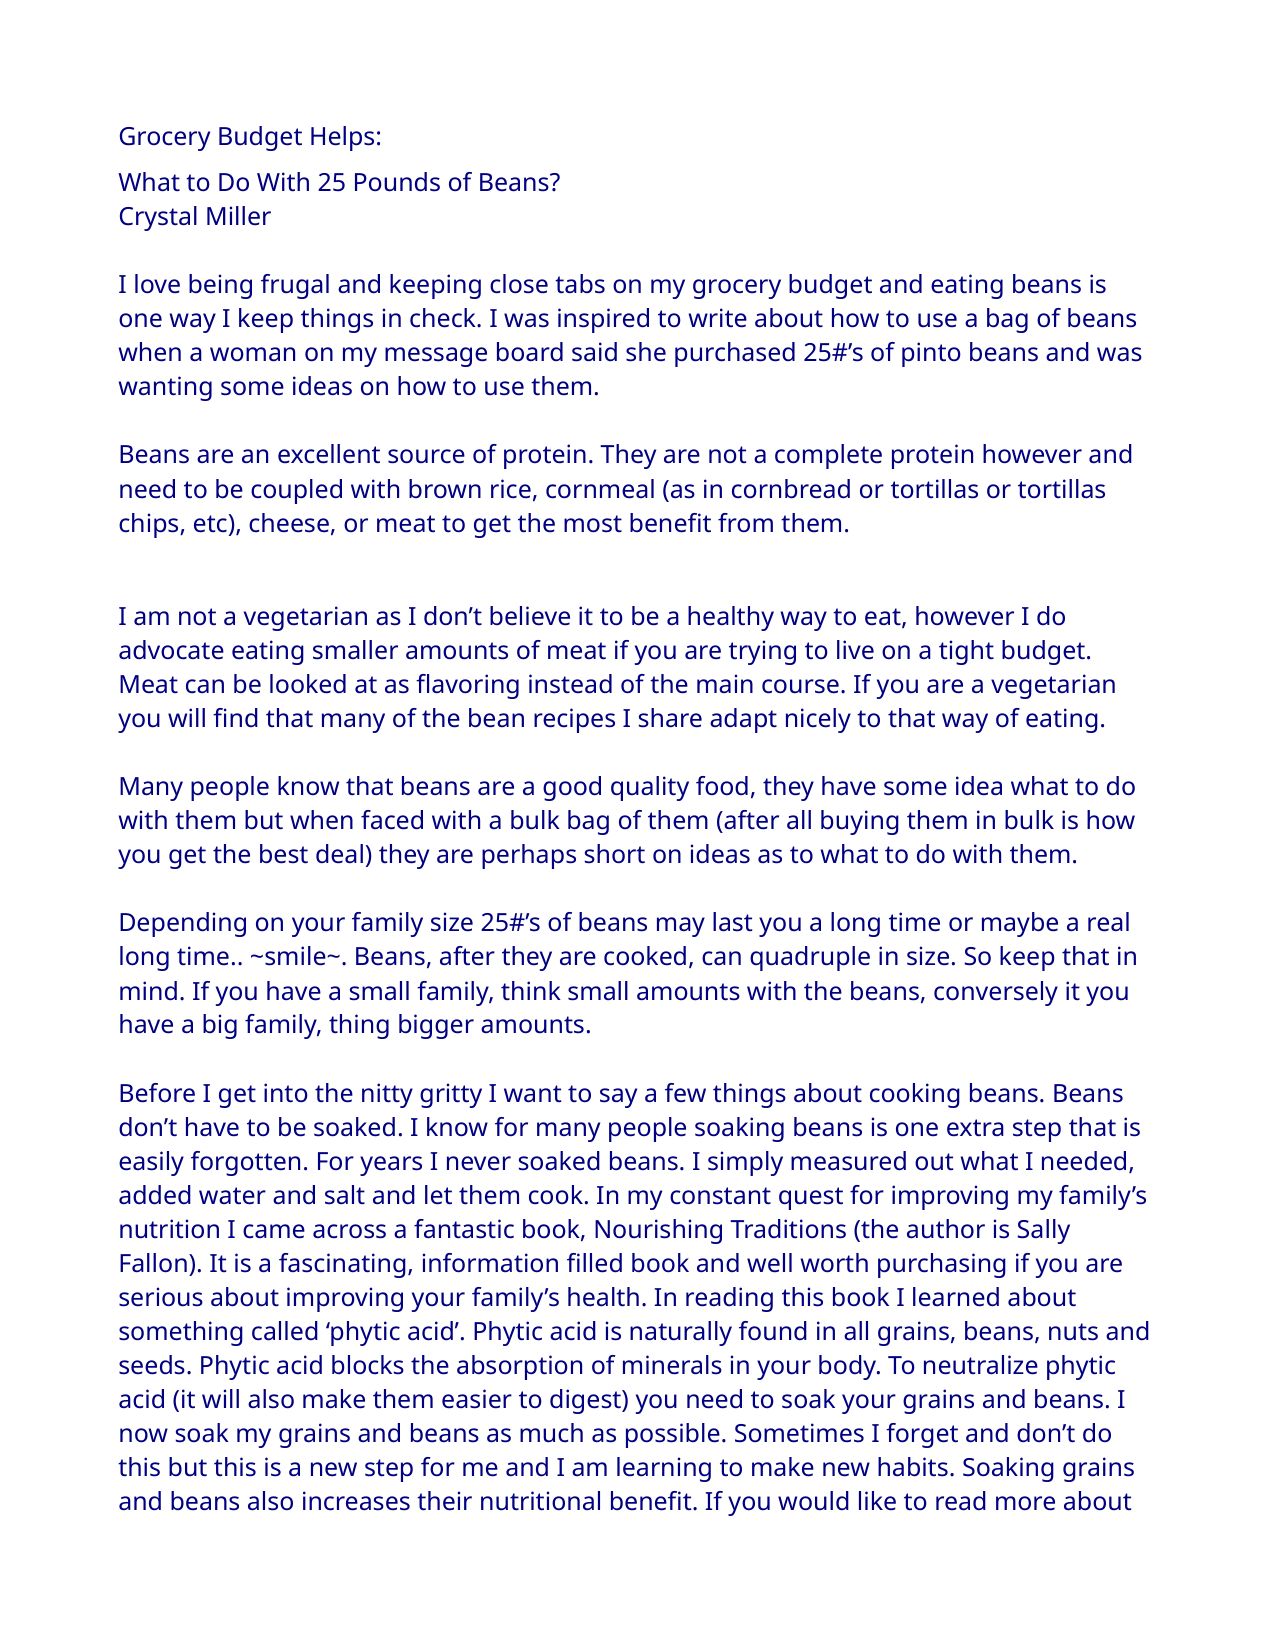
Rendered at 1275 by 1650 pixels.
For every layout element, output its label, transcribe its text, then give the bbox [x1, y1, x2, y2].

text I am not a vegetarian as I don’t believe it to be a healthy way to eat, however I do advocate eating smaller amounts of meat if you are trying to live on a tight budget. Meat can be looked at as flavoring instead of the main course. If you are a vegetarian you will find that many of the bean recipes I share adapt nicely to that way of eating. Many people know that beans are a good quality food, they have some idea what to do with them but when faced with a bulk bag of them (after all buying them in bulk is how you get the best deal) they are perhaps short on ideas as to what to do with them. Depending on your family size 25#’s of beans may last you a long time or maybe a real long time.. ~smile~. Beans, after they are cooked, can quadruple in size. So keep that in mind. If you have a small family, think small amounts with the beans, conversely it you have a big family, thing bigger amounts. Before I get into the nitty gritty I want to say a few things about cooking beans. Beans don’t have to be soaked. I know for many people soaking beans is one extra step that is easily forgotten. For years I never soaked beans. I simply measured out what I needed, added water and salt and let them cook. In my constant quest for improving my family’s nutrition I came across a fantastic book, Nourishing Traditions (the author is Sally Fallon). It is a fascinating, information filled book and well worth purchasing if you are serious about improving your family’s health. In reading this book I learned about something called ‘phytic acid’. Phytic acid is naturally found in all grains, beans, nuts and seeds. Phytic acid blocks the absorption of minerals in your body. To neutralize phytic acid (it will also make them easier to digest) you need to soak your grains and beans. I now soak my grains and beans as much as possible. Sometimes I forget and don’t do this but this is a new step for me and I am learning to make new habits. Soaking grains and beans also increases their nutritional benefit. If you would like to read more about [118, 598, 1157, 1518]
text What to Do With 25 Pounds of Beans? Crystal Miller I love being frugal and keeping close tabs on my grocery budget and eating beans is one way I keep things in check. I was inspired to write about how to use a bag of beans when a woman on my message board said she purchased 25#’s of pinto beans and was wanting some ideas on how to use them. Beans are an excellent source of protein. They are not a complete protein however and need to be coupled with brown rice, cornmeal (as in cornbread or tortillas or tortillas chips, etc), cheese, or meat to get the most benefit from them. [118, 165, 1157, 539]
text Grocery Budget Helps: [118, 118, 1157, 152]
